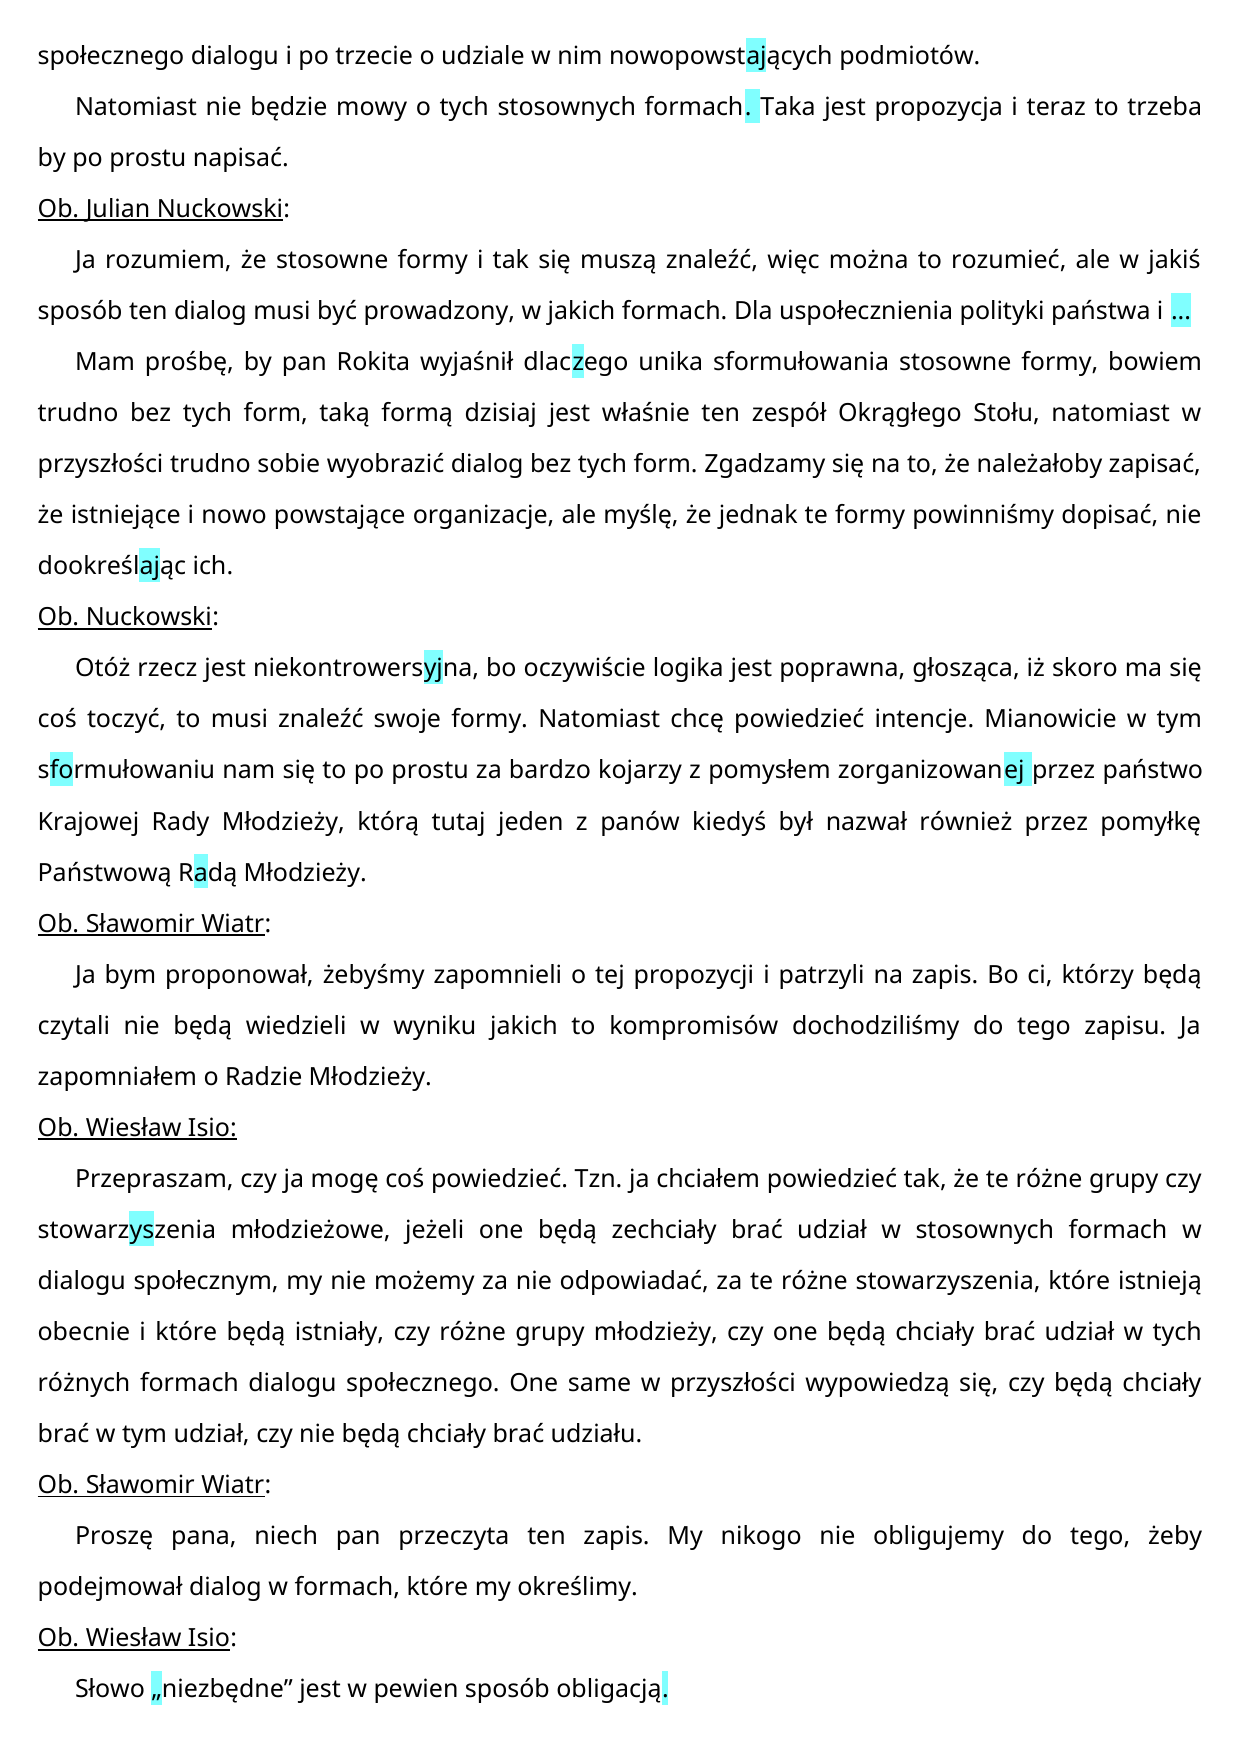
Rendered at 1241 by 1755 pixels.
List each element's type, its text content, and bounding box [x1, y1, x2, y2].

text Ja rozumiem, że stosowne formy i tak się muszą znaleźć, więc można to rozumieć, ale w jakiś sposób ten dialog musi być prowadzony, w jakich formach. Dla uspołecznienia polityki państwa i ... [37, 242, 1203, 327]
text Otóż rzecz jest niekontrowersyjna, bo oczywiście logika jest poprawna, głosząca, iż skoro ma się coś toczyć, to musi znaleźć swoje formy. Natomiast chcę powiedzieć intencje. Mianowicie w tym sformułowaniu nam się to po prostu za bardzo kojarzy z pomysłem zorganizowanej przez państwo Krajowej Rady Młodzieży, którą tutaj jeden z panów kiedyś był nazwał również przez pomyłkę Państwową Radą Młodzieży. [37, 650, 1203, 888]
text Ob. Wiesław Isio: [37, 1620, 1203, 1654]
text Przepraszam, czy ja mogę coś powiedzieć. Tzn. ja chciałem powiedzieć tak, że te różne grupy czy stowarzyszenia młodzieżowe, jeżeli one będą zechciały brać udział w stosownych formach w dialogu społecznym, my nie możemy za nie odpowiadać, za te różne stowarzyszenia, które istnieją obecnie i które będą istniały, czy różne grupy młodzieży, czy one będą chciały brać udział w tych różnych formach dialogu społecznego. One same w przyszłości wypowiedzą się, czy będą chciały brać w tym udział, czy nie będą chciały brać udziału. [37, 1160, 1203, 1450]
text Ob. Wiesław Isio: [37, 1109, 1203, 1143]
text Natomiast nie będzie mowy o tych stosownych formach. Taka jest propozycja i teraz to trzeba by po prostu napisać. [37, 88, 1203, 174]
text Ob. Sławomir Wiatr: [37, 1467, 1203, 1501]
text Ob. Julian Nuckowski: [37, 191, 1203, 225]
text Mam prośbę, by pan Rokita wyjaśnił dlaczego unika sformułowania stosowne formy, bowiem trudno bez tych form, taką formą dzisiaj jest właśnie ten zespół Okrągłego Stołu, natomiast w przyszłości trudno sobie wyobrazić dialog bez tych form. Zgadzamy się na to, że należałoby zapisać, że istniejące i nowo powstające organizacje, ale myślę, że jednak te formy powinniśmy dopisać, nie dookreślając ich. [37, 344, 1203, 582]
text Ob. Sławomir Wiatr: [37, 905, 1203, 939]
text Proszę pana, niech pan przeczyta ten zapis. My nikogo nie obligujemy do tego, żeby podejmował dialog w formach, które my określimy. [37, 1518, 1203, 1603]
text Ob. Nuckowski: [37, 599, 1203, 633]
text Ja bym proponował, żebyśmy zapomnieli o tej propozycji i patrzyli na zapis. Bo ci, którzy będą czytali nie będą wiedzieli w wyniku jakich to kompromisów dochodziliśmy do tego zapisu. Ja zapomniałem o Radzie Młodzieży. [37, 956, 1203, 1092]
text społecznego dialogu i po trzecie o udziale w nim nowopowstających podmiotów. [37, 37, 1203, 72]
text Słowo „niezbędne” jest w pewien sposób obligacją. [37, 1671, 1203, 1705]
